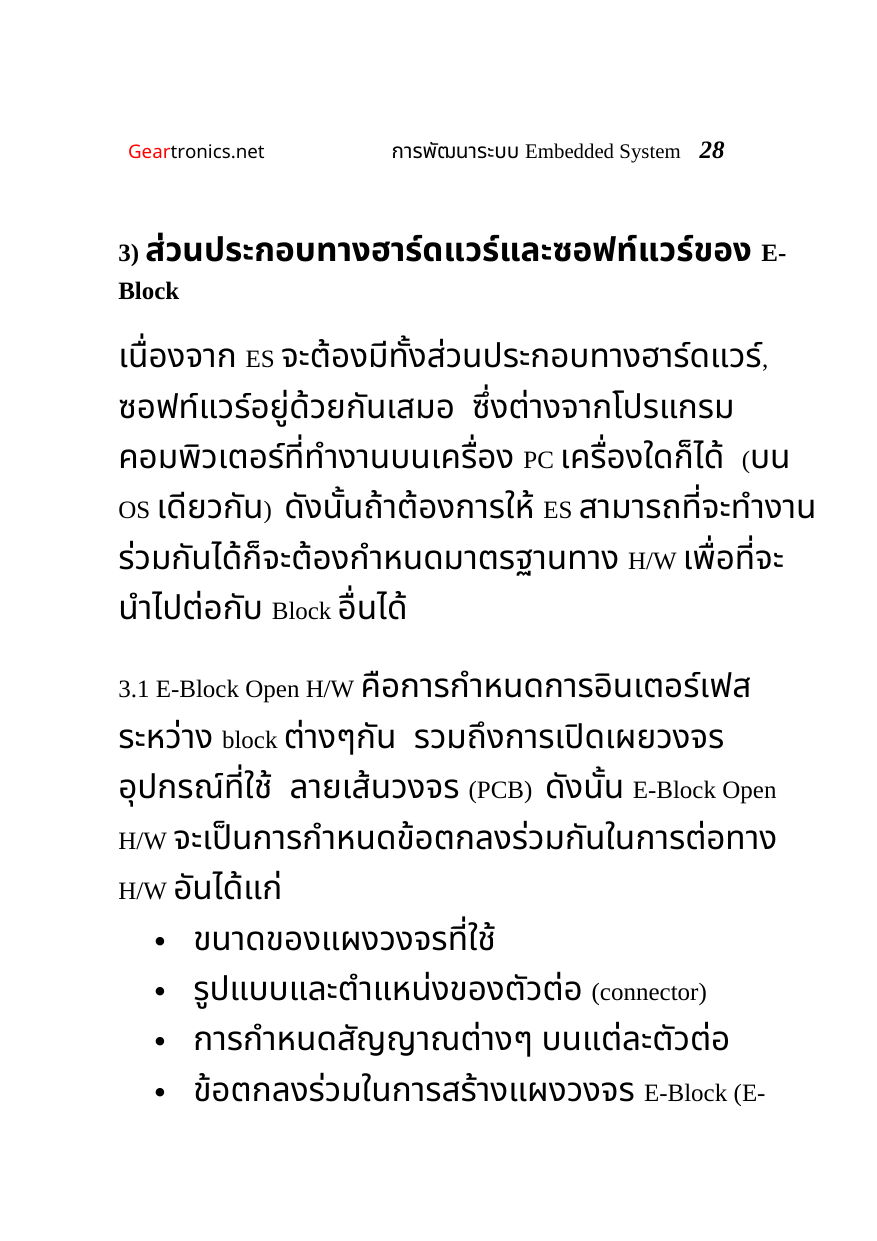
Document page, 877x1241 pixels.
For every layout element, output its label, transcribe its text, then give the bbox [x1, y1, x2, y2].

text 3.1 E-Block Open H/W คือการกำหนดการอินเตอร์เฟสระหว่าง block ต่างๆกัน รวมถึงการเปิดเผยวงจรอุปกรณ์ที่ใช้ ลายเส้นวงจร (PCB) ดังนั้น E-Block Open H/W จะเป็นการกำหนดข้อตกลงร่วมกันในการต่อทาง H/W อันได้แก่ [118, 662, 818, 914]
text เนื่องจาก ES จะต้องมีทั้งส่วนประกอบทางฮาร์ดแวร์, ซอฟท์แวร์อยู่ด้วยกันเสมอ ซึ่งต่างจากโปรแกรมคอมพิวเตอร์ที่ทำงานบนเครื่อง PC เครื่องใดก็ได้ (บน OS เดียวกัน) ดังนั้นถ้าต้องการให้ ES สามารถที่จะทำงานร่วมกันได้ก็จะต้องกำหนดมาตรฐานทาง H/W เพื่อที่จะนำไปต่อกับ Block อื่นได้ [118, 332, 818, 635]
list การกำหนดสัญญาณต่างๆ บนแต่ละตัวต่อ [156, 1015, 818, 1066]
list ข้อตกลงร่วมในการสร้างแผงวงจร E-Block (E- [156, 1066, 818, 1116]
text 3) ส่วนประกอบทางฮาร์ดแวร์และซอฟท์แวร์ของ E-Block [118, 226, 818, 304]
list ขนาดของแผงวงจรที่ใช้ [156, 914, 818, 965]
list รูปแบบและตำแหน่งของตัวต่อ (connector) [156, 965, 818, 1015]
